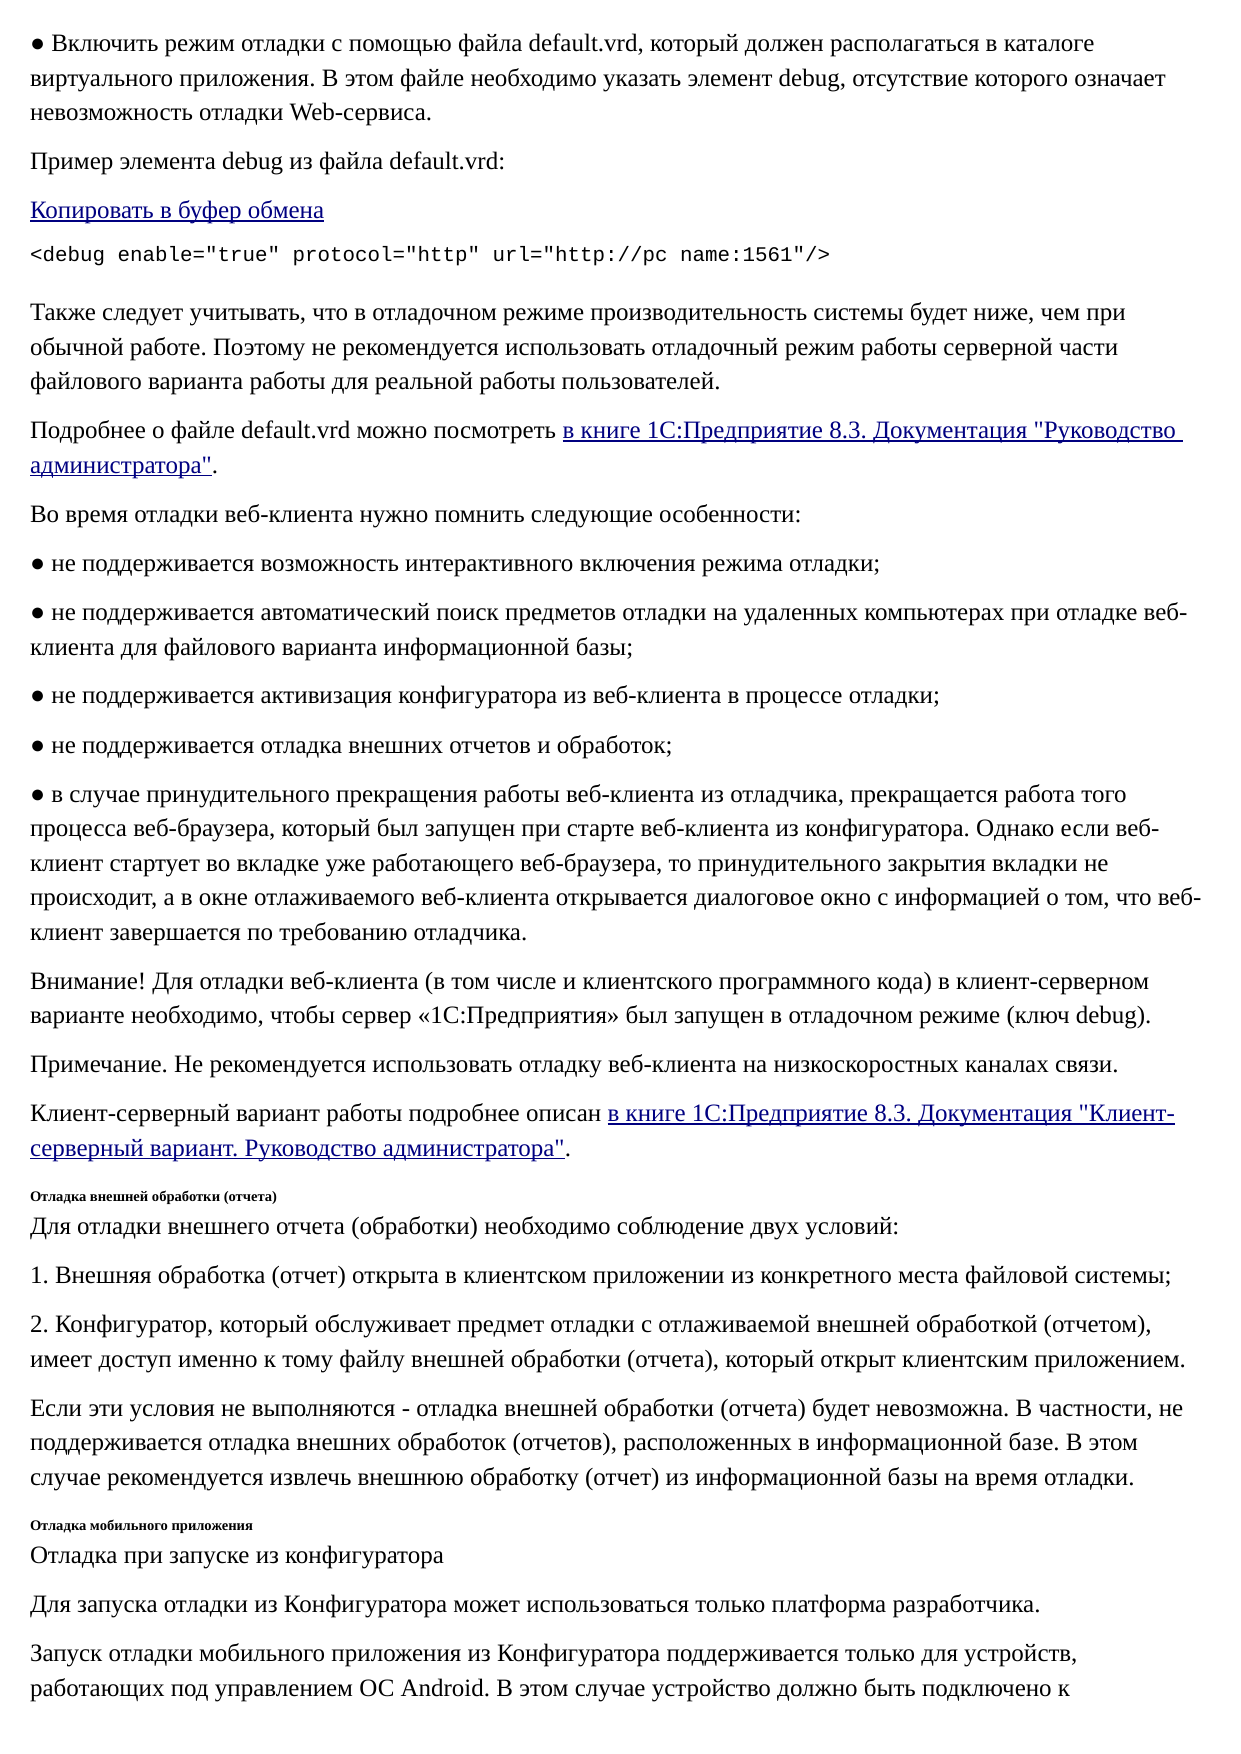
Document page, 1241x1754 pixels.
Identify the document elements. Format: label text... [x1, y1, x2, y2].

text ● Включить режим отладки с помощью файла default.vrd, который должен располагаться в каталоге виртуального приложения. В этом файле необходимо указать элемент debug, отсутствие которого означает невозможность отладки Web-сервиса. [30, 28, 1211, 126]
text ● не поддерживается автоматический поиск предметов отладки на удаленных компьютерах при отладке веб-клиента для файлового варианта информационной базы; [30, 597, 1211, 660]
subtitle Отладка внешней обработки (отчета) [30, 1188, 1211, 1205]
text Для отладки внешнего отчета (обработки) необходимо соблюдение двух условий: [30, 1211, 1211, 1240]
text Во время отладки веб-клиента нужно помнить следующие особенности: [30, 499, 1211, 528]
text Пример элемента debug из файла default.vrd: [30, 146, 1211, 175]
text Запуск отладки мобильного приложения из Конфигуратора поддерживается только для устройств, работающих под управлением ОС Android. В этом случае устройство должно быть подключено к [30, 1638, 1211, 1701]
text Отладка при запуске из конфигуратора [30, 1540, 1211, 1569]
text ● не поддерживается активизация конфигуратора из веб-клиента в процессе отладки; [30, 681, 1211, 709]
text 1. Внешняя обработка (отчет) открыта в клиентском приложении из конкретного места файловой системы; [30, 1260, 1211, 1289]
text Копировать в буфер обмена [30, 195, 1211, 224]
text Внимание! Для отладки веб-клиента (в том числе и клиентского программного кода) в клиент-серверном варианте необходимо, чтобы сервер «1С:Предприятия» был запущен в отладочном режиме (ключ debug). [30, 966, 1211, 1029]
text 2. Конфигуратор, который обслуживает предмет отладки с отлаживаемой внешней обработкой (отчетом), имеет доступ именно к тому файлу внешней обработки (отчета), который открыт клиентским приложением. [30, 1309, 1211, 1372]
text ● не поддерживается отладка внешних отчетов и обработок; [30, 730, 1211, 758]
text Для запуска отладки из Конфигуратора может использоваться только платформа разработчика. [30, 1589, 1211, 1618]
text Если эти условия не выполняются ‑ отладка внешней обработки (отчета) будет невозможна. В частности, не поддерживается отладка внешних обработок (отчетов), расположенных в информационной базе. В этом случае рекомендуется извлечь внешнюю обработку (отчет) из информационной базы на время отладки. [30, 1393, 1211, 1491]
subtitle Отладка мобильного приложения [30, 1517, 1211, 1534]
text Подробнее о файле default.vrd можно посмотреть в книге 1С:Предприятие 8.3. Документация "Руководство администратора". [30, 415, 1211, 479]
text ● в случае принудительного прекращения работы веб-клиента из отладчика, прекращается работа того процесса веб-браузера, который был запущен при старте веб-клиента из конфигуратора. Однако если веб-клиент стартует во вкладке уже работающего веб-браузера, то принудительного закрытия вкладки не происходит, а в окне отлаживаемого веб-клиента открывается диалоговое окно с информацией о том, что веб-клиент завершается по требованию отладчика. [30, 779, 1211, 945]
text <debug enable="true" protocol="http" url="http://pc name:1561"/> [30, 244, 1211, 268]
text Клиент-серверный вариант работы подробнее описан в книге 1С:Предприятие 8.3. Документация "Клиент-серверный вариант. Руководство администратора". [30, 1098, 1211, 1162]
text Также следует учитывать, что в отладочном режиме производительность системы будет ниже, чем при обычной работе. Поэтому не рекомендуется использовать отладочный режим работы серверной части файлового варианта работы для реальной работы пользователей. [30, 297, 1211, 395]
text Примечание. Не рекомендуется использовать отладку веб-клиента на низкоскоростных каналах связи. [30, 1049, 1211, 1078]
text ● не поддерживается возможность интерактивного включения режима отладки; [30, 548, 1211, 577]
